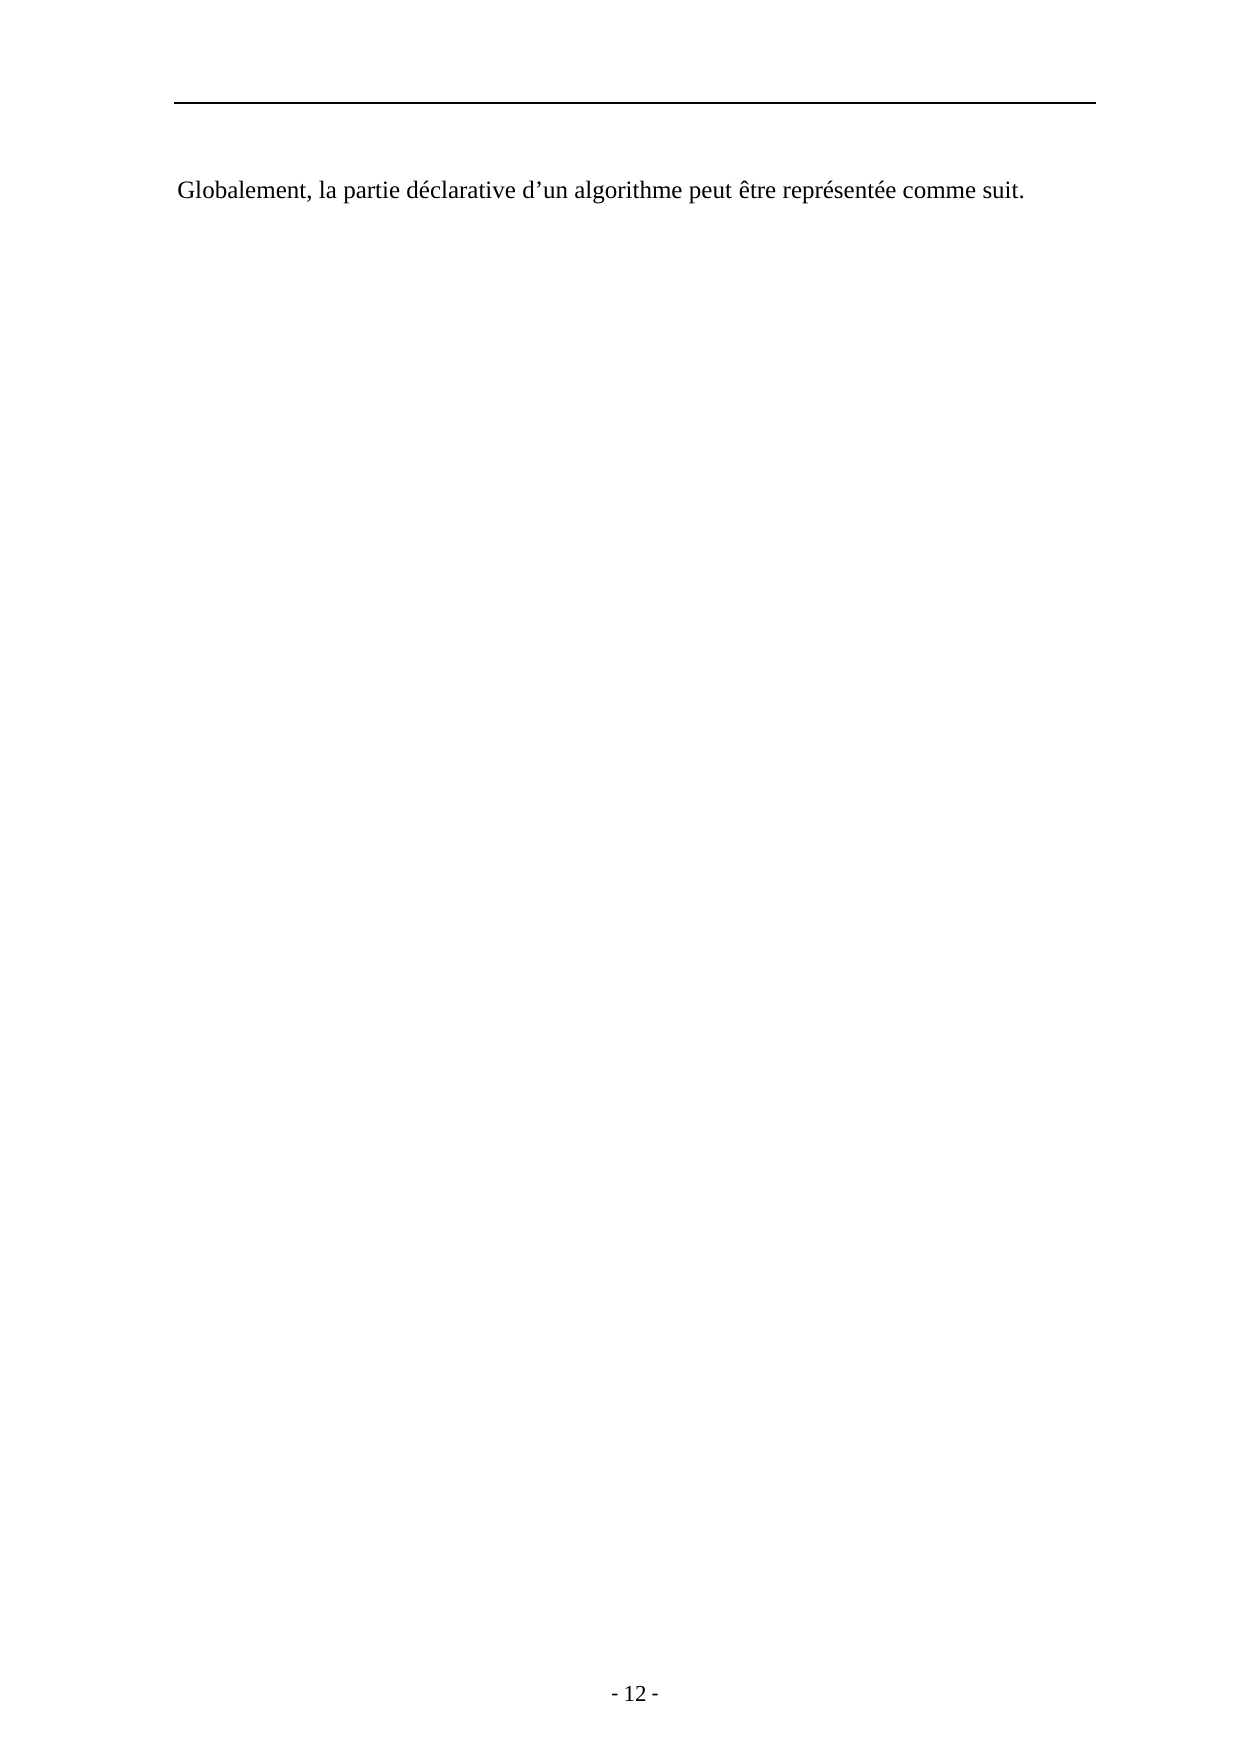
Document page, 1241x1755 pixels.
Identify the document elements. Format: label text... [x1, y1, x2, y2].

text Globalement, la partie déclarative d’un algorithme peut être représentée comme suit. [177, 175, 1155, 203]
